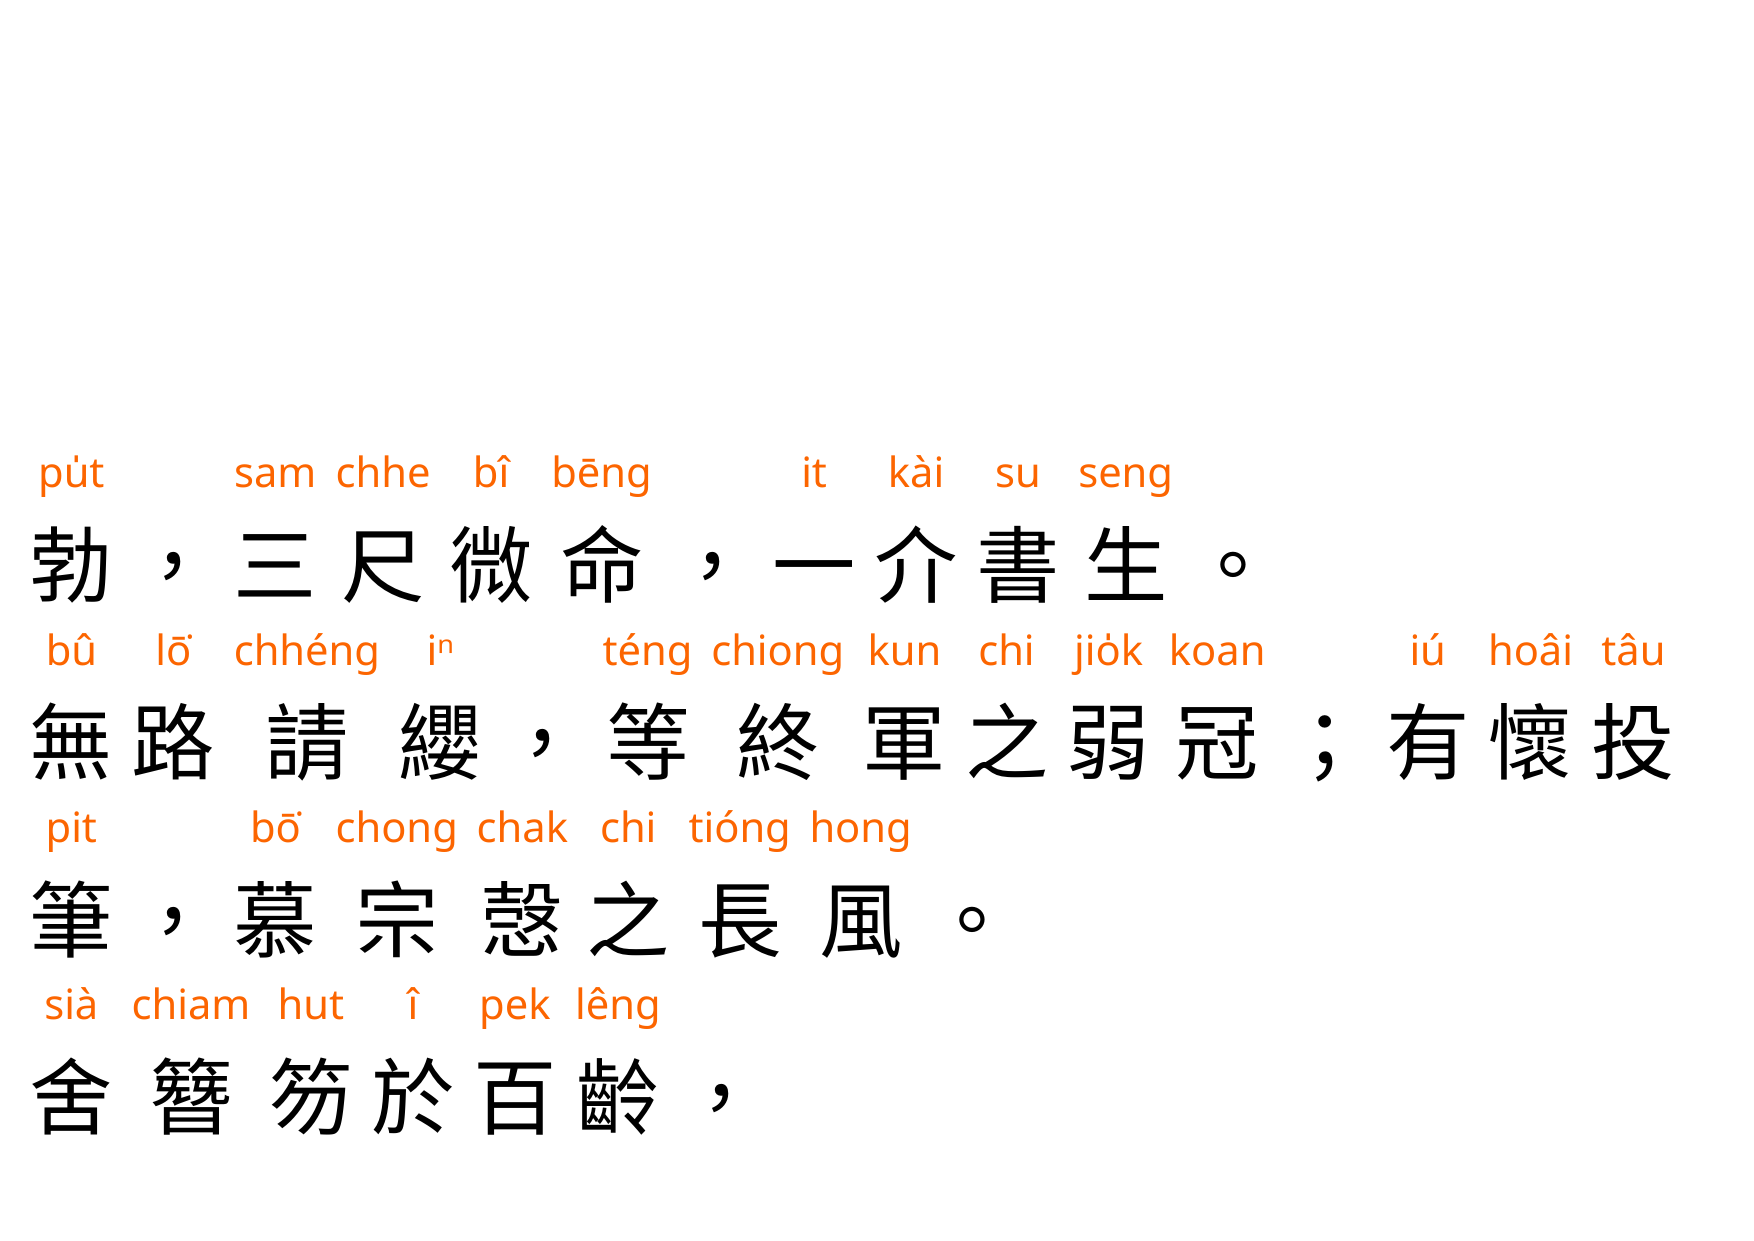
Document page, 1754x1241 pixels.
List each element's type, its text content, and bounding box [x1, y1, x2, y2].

text 勃pu̍t ， 三sam 尺chhe 微bî 命bēng ， 一it 介kài 書su 生seng 。 無bû 路lō͘ 請chhéng 纓iⁿ ， 等téng 終chiong 軍kun 之chi 弱jio̍k 冠koan ； 有iú 懷hoâi 投tâu 筆pit ， 慕bō͘ 宗chong 愨chak 之chi 長tióng 風hong 。 舍sià 簪chiam 笏hut 於î 百pek 齡lêng ， 奉hōng 晨sîn 昏hun 於î 萬bān 里lí 。 非hui 謝siā 家ka 之chi 寶pó 樹sū ， 接chiap 孟bēng 氏sī 之chi 芳hong 鄰lîn 。 他thaⁿ 日ji̍t 趨chhu 庭têng ， 叨tho 陪pôe 鯉lí 對tùi ； 今kin 茲chu 捧phóng 袂bē ， 喜hí 託thok 龍liông 門bûn 。 楊iông 意ì 不put 逢hông ， 撫hú 凌lêng 雲hûn 而jî 自chū 惜sioh ； 鍾chiong 期kî 既kì 遇gū ， 奏chàu 流liû 水súi 以í 何hô 慚chhâm ？ [29, 443, 1707, 1152]
